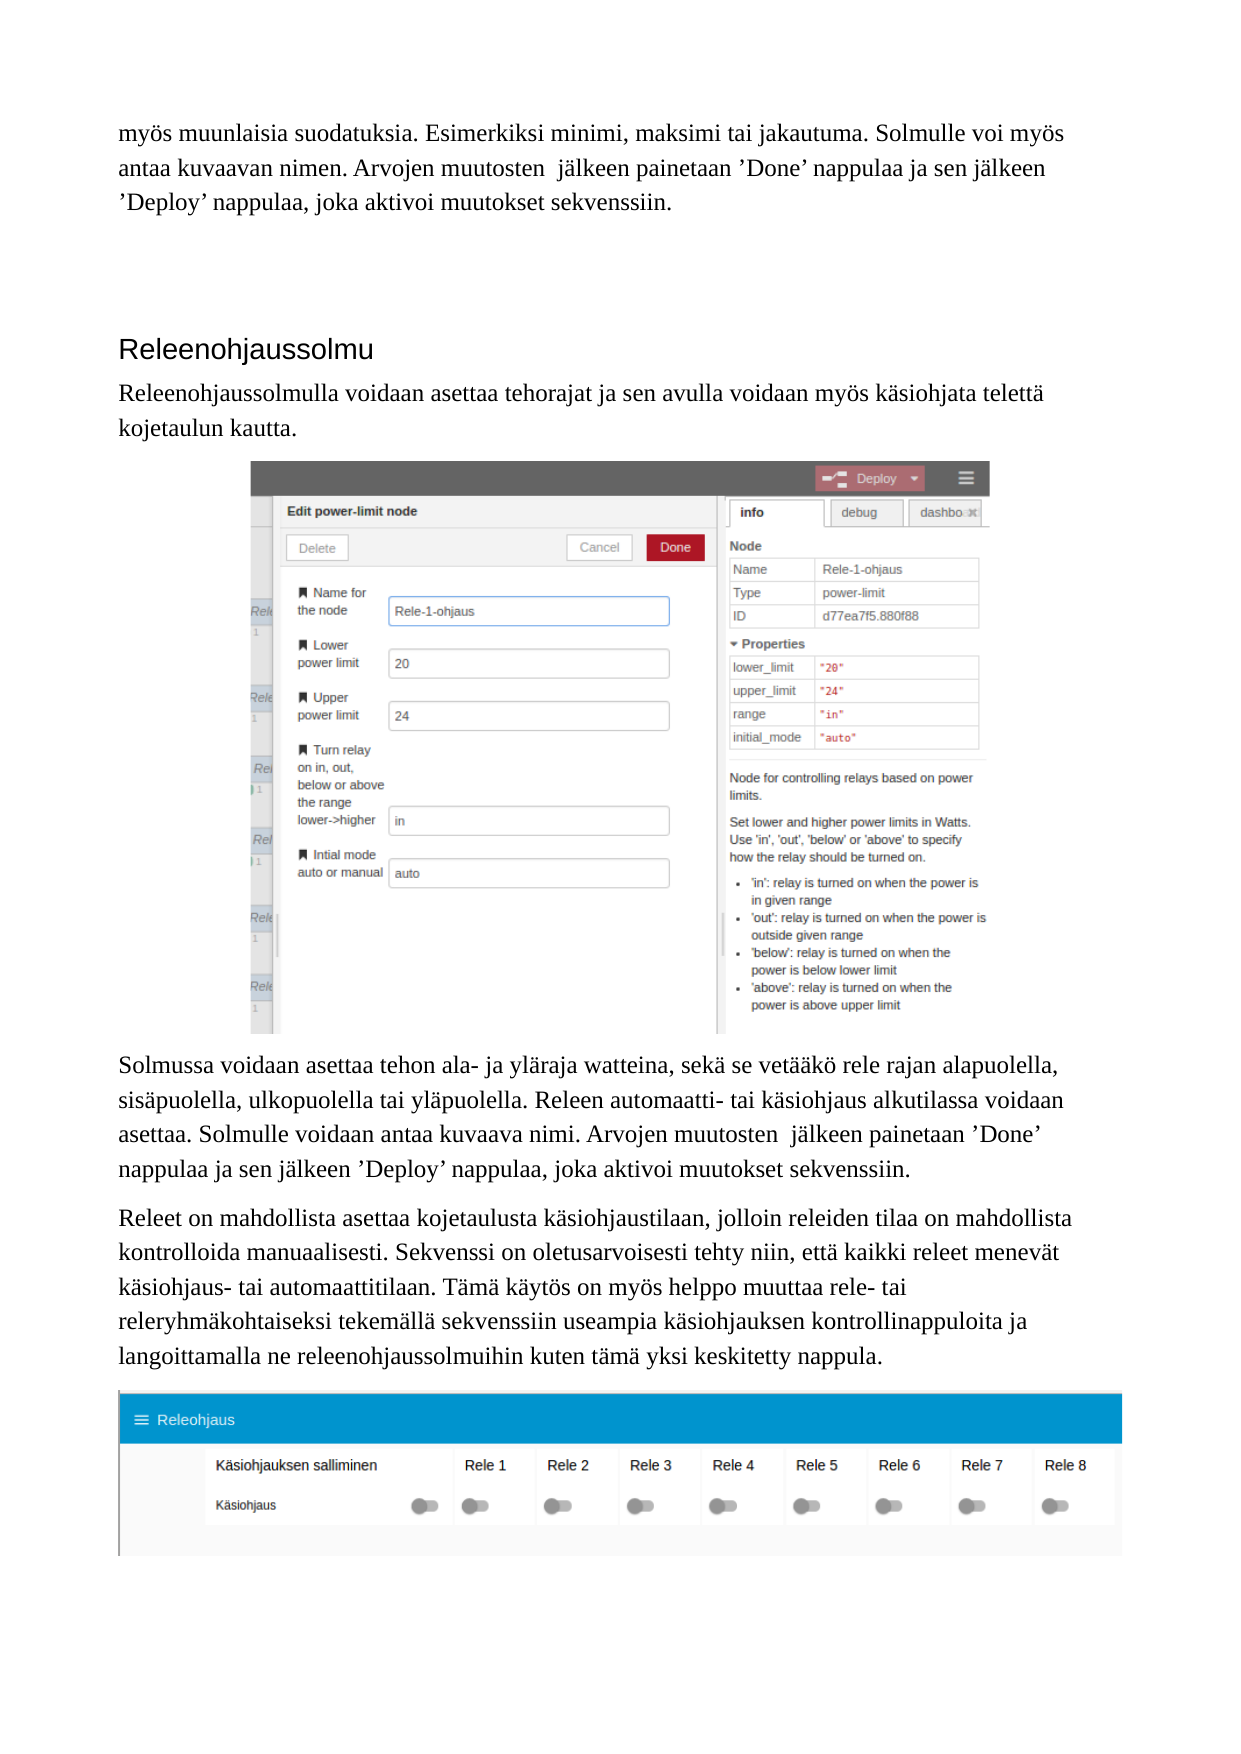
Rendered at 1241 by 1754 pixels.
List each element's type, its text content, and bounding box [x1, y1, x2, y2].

picture [250, 461, 990, 1034]
subtitle Releenohjaussolmu [118, 332, 1122, 366]
text Releet on mahdollista asettaa kojetaulusta käsiohjaustilaan, jolloin releiden tilaa on mahdollista kontrolloida manuaalisesti. Sekvenssi on oletusarvoisesti tehty niin, että kaikki releet menevät käsiohjaus- tai automaattitilaan. Tämä käytös on myös helppo muuttaa rele- tai releryhmäkohtaiseksi tekemällä sekvenssiin useampia käsiohjauksen kontrollinappuloita ja langoittamalla ne releenohjaussolmuihin kuten tämä yksi keskitetty nappula. [118, 1203, 1122, 1370]
picture [170, 1415, 179, 1424]
picture [118, 1390, 1123, 1556]
text Releenohjaussolmulla voidaan asettaa tehorajat ja sen avulla voidaan myös käsiohjata telettä kojetaulun kautta. [118, 378, 1122, 441]
picture [196, 1415, 201, 1424]
text Solmussa voidaan asettaa tehon ala- ja yläraja watteina, sekä se vetääkö rele rajan alapuolella, sisäpuolella, ulkopuolella tai yläpuolella. Releen automaatti- tai käsiohjaus alkutilassa voidaan asettaa. Solmulle voidaan antaa kuvaava nimi. Arvojen muutosten jälkeen painetaan ’Done’ nappulaa ja sen jälkeen ’Deploy’ nappulaa, joka aktivoi muutokset sekvenssiin. [118, 1051, 1122, 1183]
text myös muunlaisia suodatuksia. Esimerkiksi minimi, maksimi tai jakautuma. Solmulle voi myös antaa kuvaavan nimen. Arvojen muutosten jälkeen painetaan ’Done’ nappulaa ja sen jälkeen ’Deploy’ nappulaa, joka aktivoi muutokset sekvenssiin. [118, 118, 1122, 216]
picture [159, 1415, 165, 1424]
